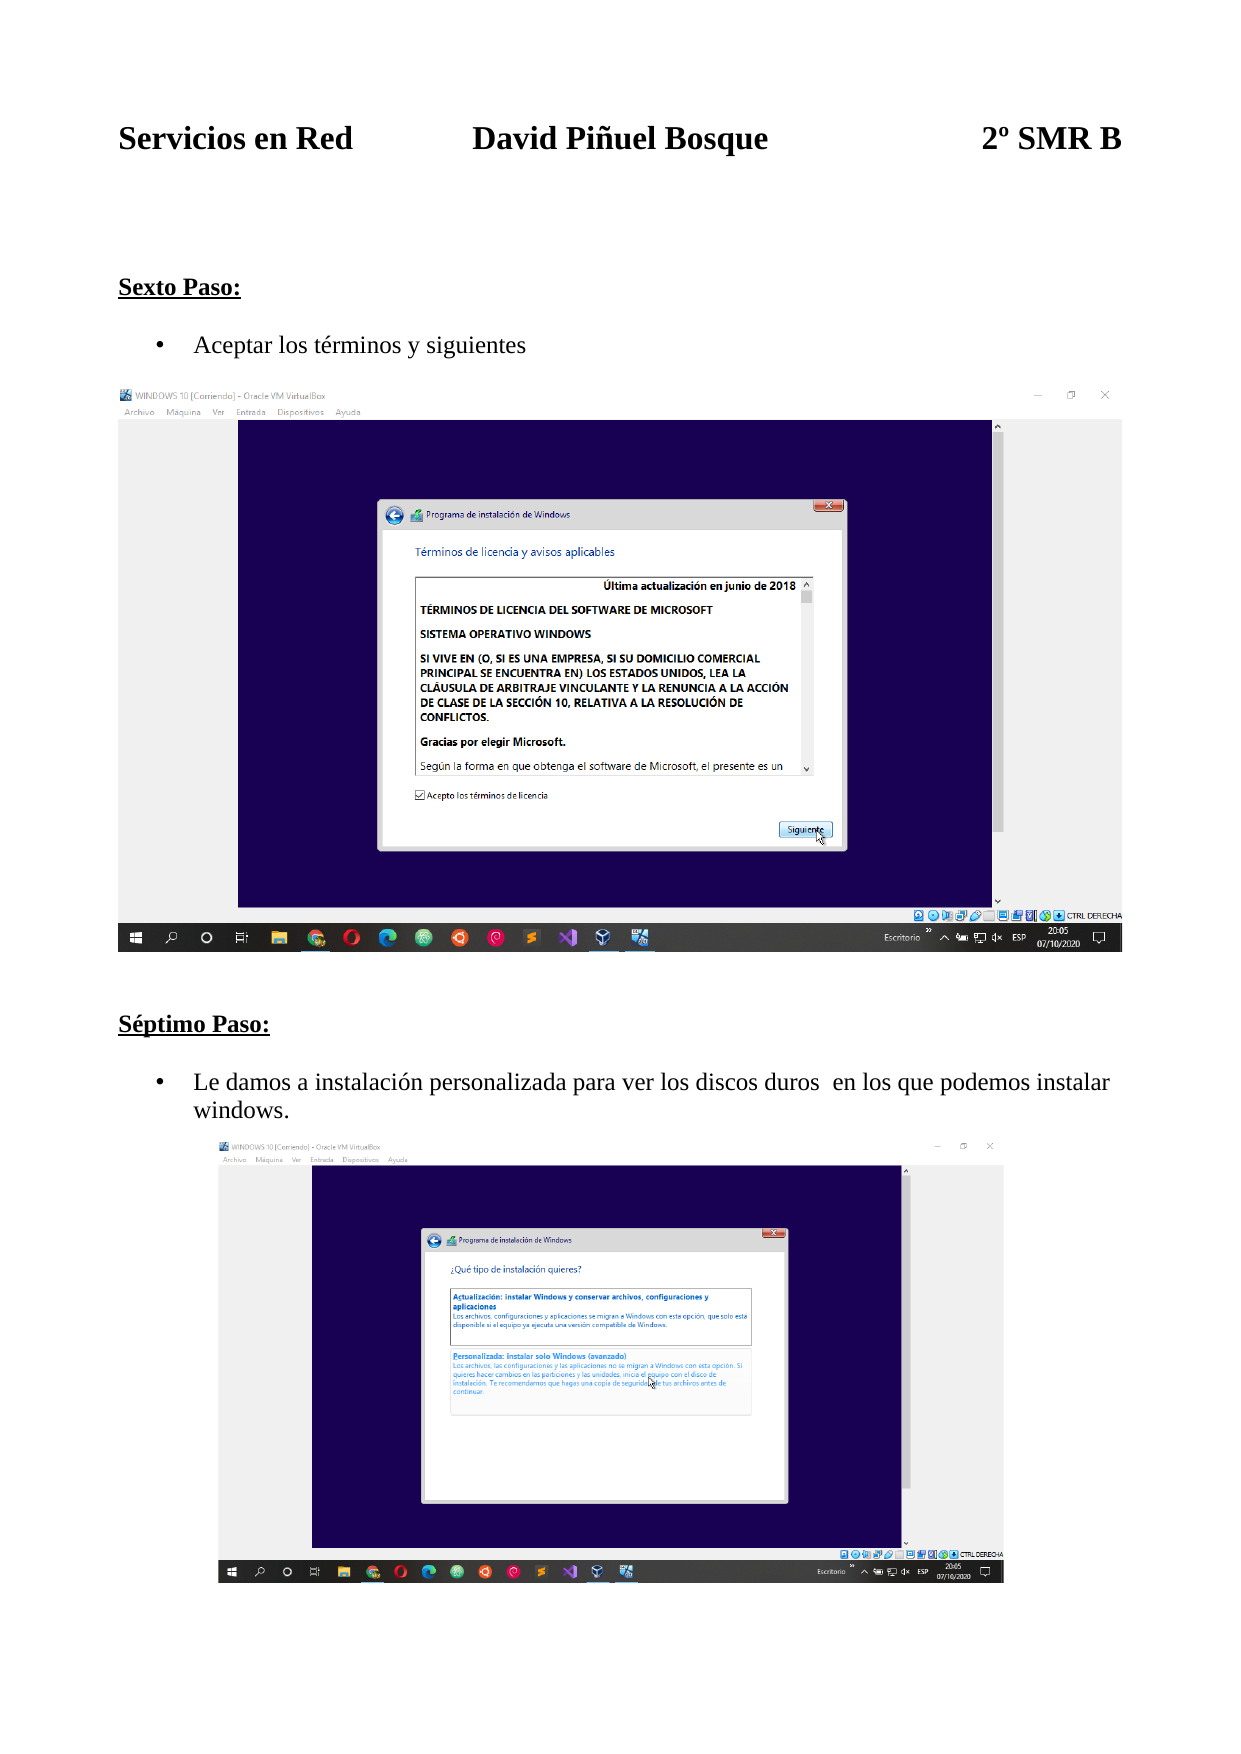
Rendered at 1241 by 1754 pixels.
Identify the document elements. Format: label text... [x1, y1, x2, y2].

text Sexto Paso: [118, 272, 1122, 301]
text Séptimo Paso: [118, 1009, 1122, 1038]
list Le damos a instalación personalizada para ver los discos duros en los que podemos instalar windows. [156, 1067, 1122, 1124]
picture [218, 1141, 1004, 1583]
list Aceptar los términos y siguientes [156, 330, 1122, 358]
picture [118, 387, 1123, 952]
